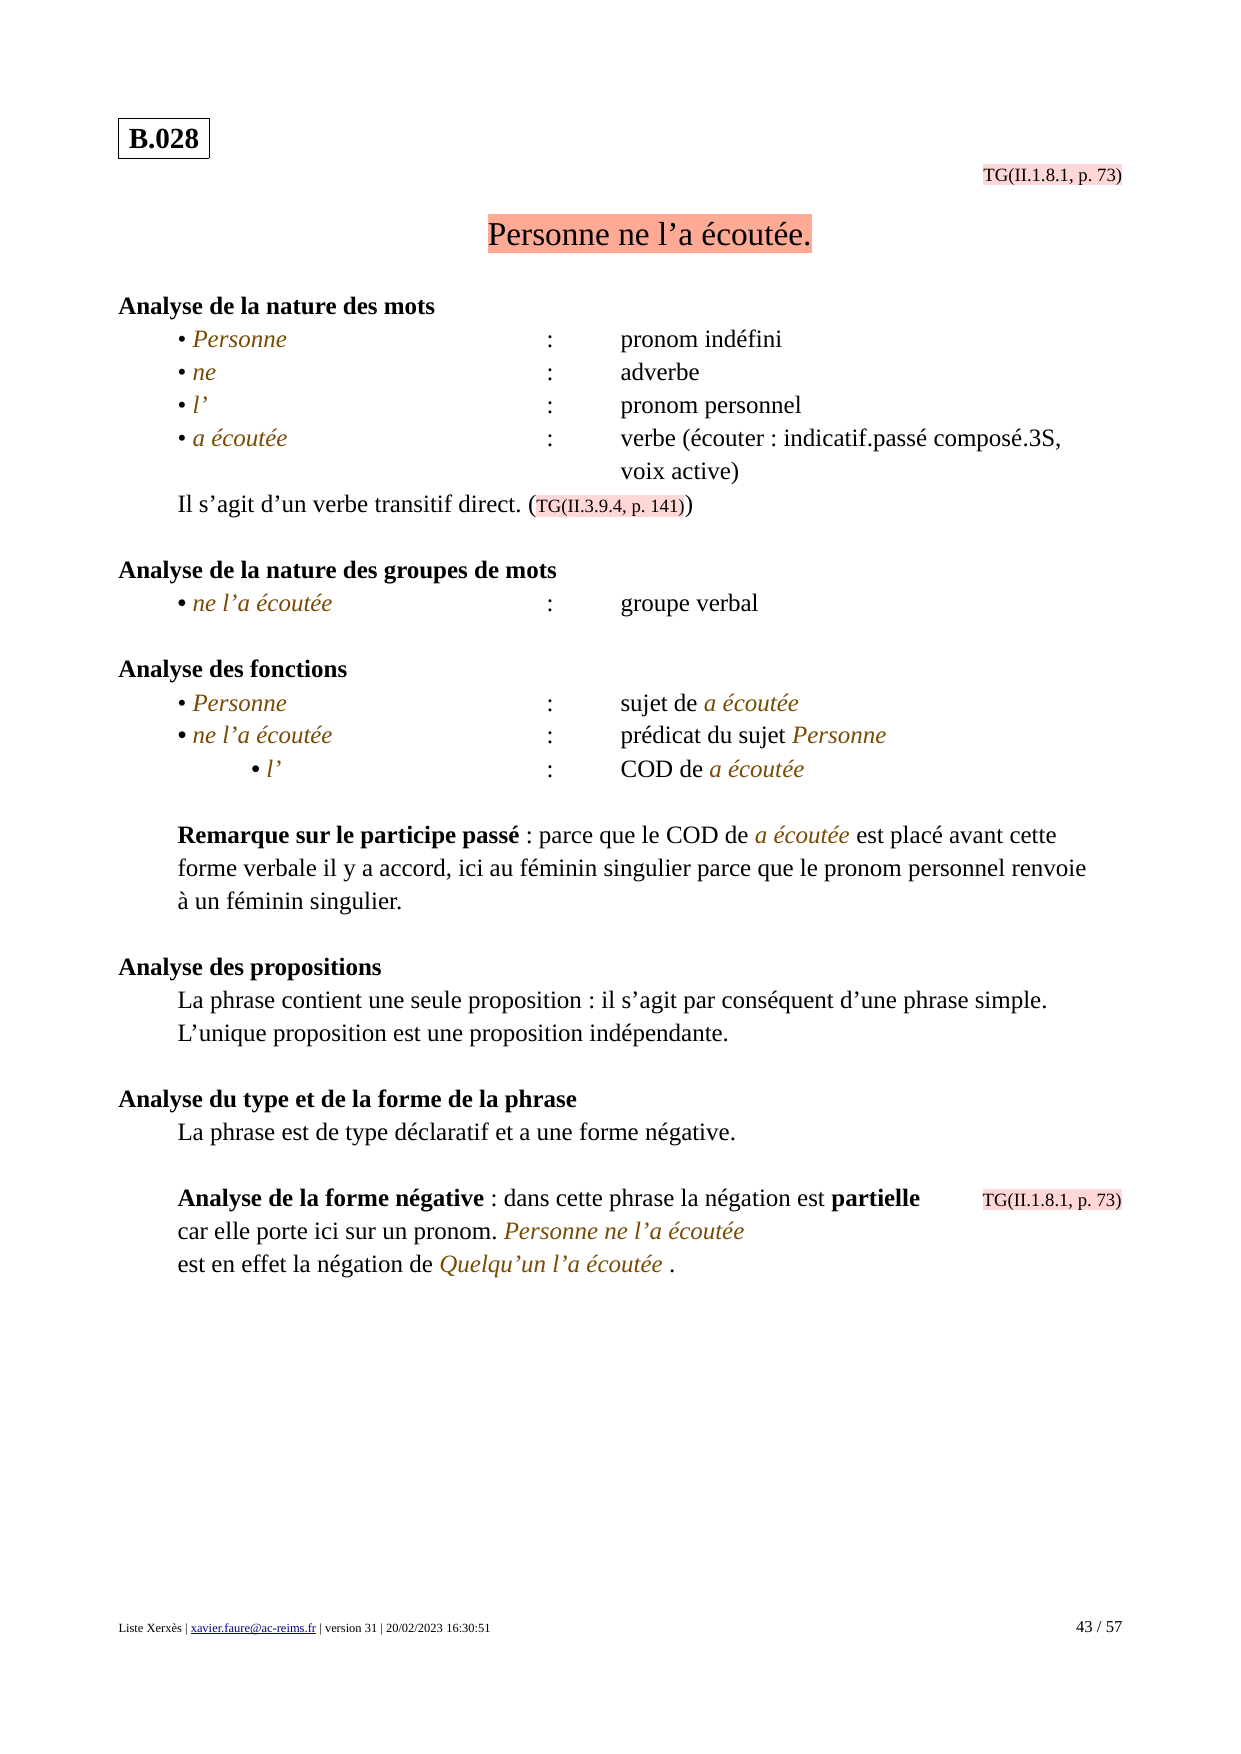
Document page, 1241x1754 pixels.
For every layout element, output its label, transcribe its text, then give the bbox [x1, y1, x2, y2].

text est en effet la négation de Quelqu’un l’a écoutée . [177, 1249, 1122, 1278]
text à un féminin singulier. [177, 886, 1122, 914]
text Personne ne l’a écoutée. [177, 214, 488, 253]
text B.028 [119, 119, 209, 158]
text Analyse du type et de la forme de la phrase [118, 1084, 1122, 1113]
text • Personne : pronom indéfini [177, 324, 1122, 353]
text La phrase contient une seule proposition : il s’agit par conséquent d’une phrase simple. [177, 985, 1122, 1013]
text Remarque sur le participe passé : parce que le COD de a écoutée est placé avant cette forme verbale il y a accord, ici au féminin singulier parce que le pronom personnel renvoie [177, 820, 1122, 881]
text Analyse des propositions [118, 952, 1122, 981]
text Analyse de la nature des mots [118, 291, 1122, 320]
text • a écoutée : verbe (écouter : indicatif.passé composé.3S, [177, 423, 1122, 452]
text • ne : adverbe [177, 357, 1122, 386]
text Analyse de la nature des groupes de mots [118, 556, 1122, 584]
text • Personne : sujet de a écoutée [177, 688, 1122, 716]
text car elle porte ici sur un pronom. Personne ne l’a écoutée [177, 1216, 1122, 1245]
text La phrase est de type déclaratif et a une forme négative. [177, 1117, 1122, 1146]
text Analyse des fonctions [118, 654, 1122, 683]
text TG(II.1.8.1, p. 73) [177, 164, 983, 185]
text • l’ : pronom personnel [177, 390, 1122, 419]
text [210, 118, 1122, 158]
text Analyse de la forme négative : dans cette phrase la négation est partielle TG(II.1.8.1, p. 73) [177, 1183, 1122, 1212]
text Personne ne l’a écoutée. [812, 214, 1122, 253]
text L’unique proposition est une proposition indépendante. [177, 1018, 1122, 1047]
text • ne l’a écoutée : prédicat du sujet Personne [177, 721, 1122, 749]
text voix active) [177, 456, 1122, 485]
text • ne l’a écoutée : groupe verbal [177, 588, 1122, 617]
text • l’ : COD de a écoutée [177, 754, 1122, 782]
text Il s’agit d’un verbe transitif direct. (TG(II.3.9.4, p. 141)) [177, 489, 1122, 518]
